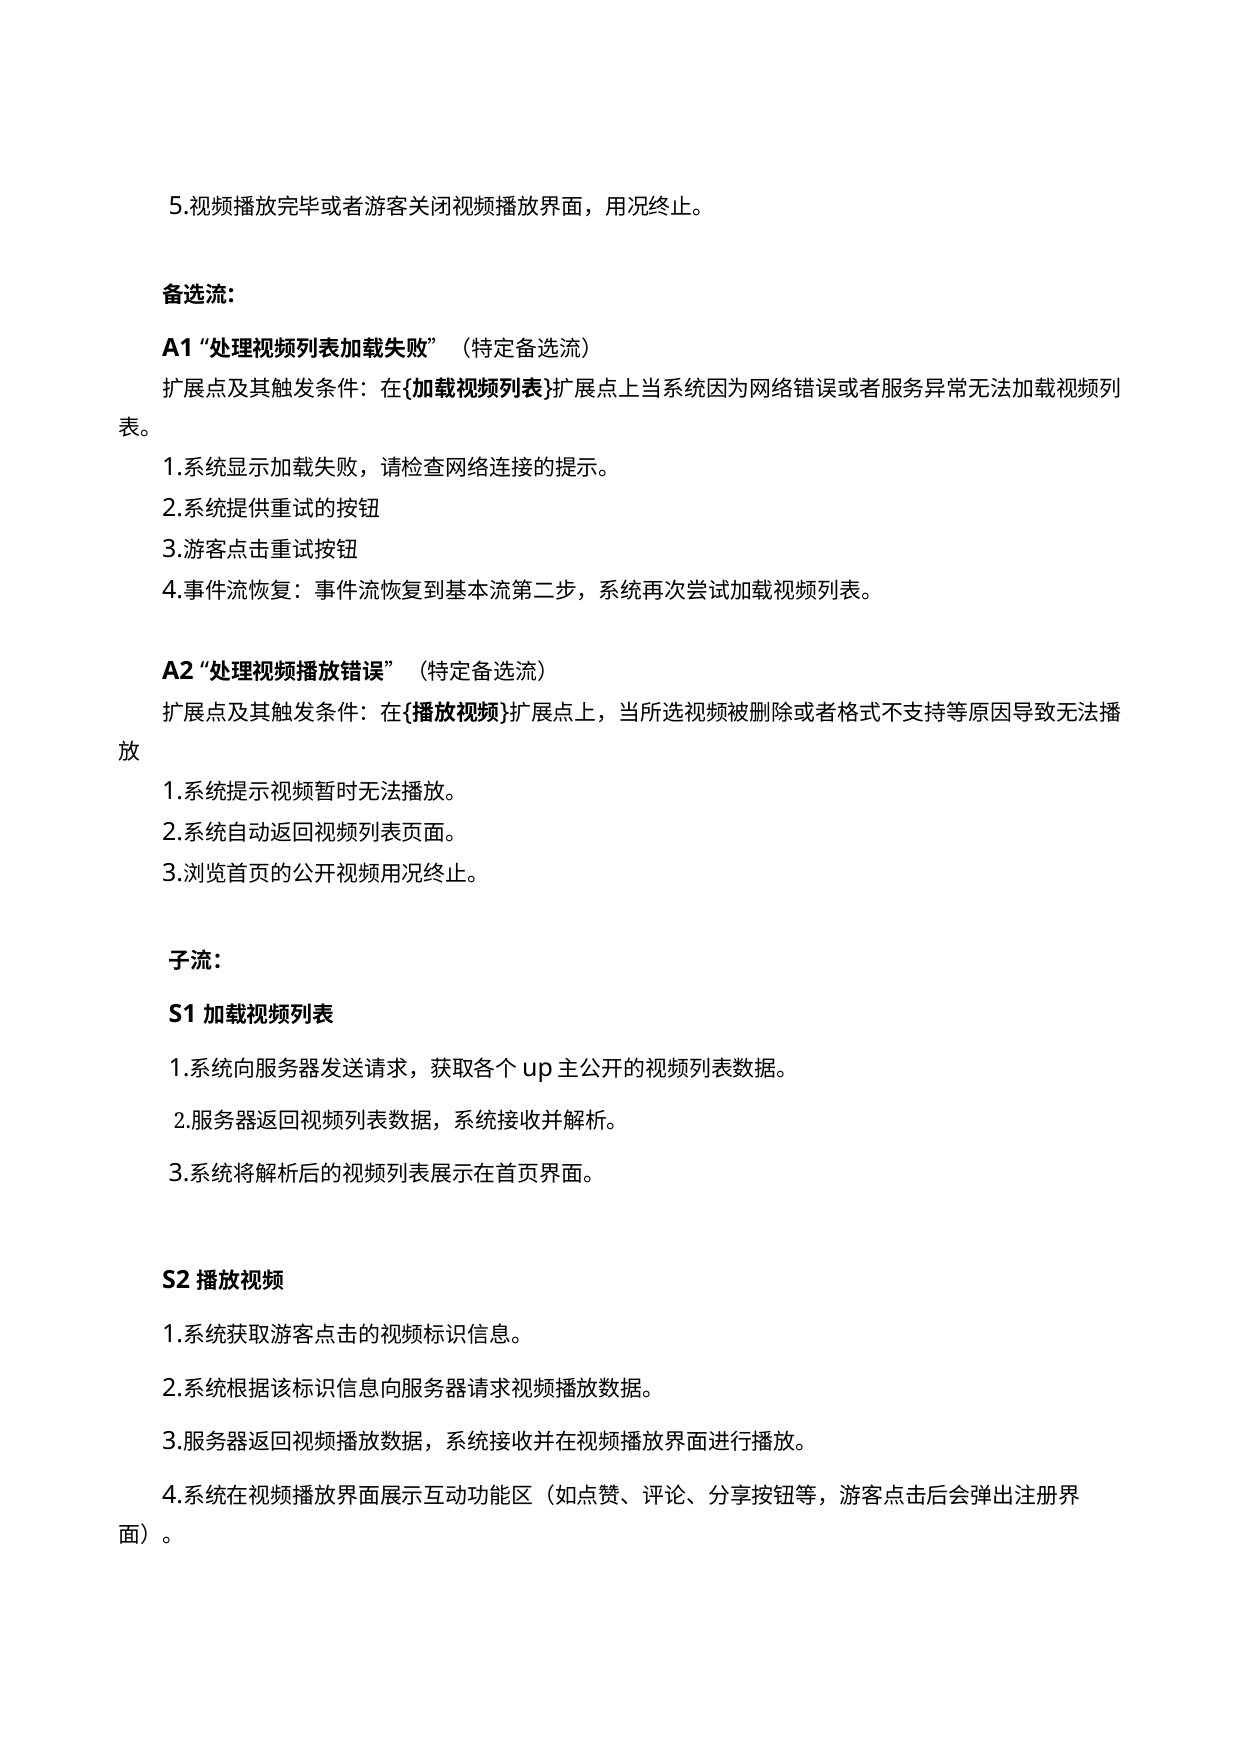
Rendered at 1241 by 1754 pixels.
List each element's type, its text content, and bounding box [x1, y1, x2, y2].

text 3.系统将解析后的视频列表展示在首页界面。 [118, 1154, 1122, 1188]
text 1.系统向服务器发送请求，获取各个up主公开的视频列表数据。 [118, 1049, 1122, 1083]
text 4.系统在视频播放界面展示互动功能区（如点赞、评论、分享按钮等，游客点击后会弹出注册界面）。 [118, 1477, 1122, 1549]
text 5.视频播放完毕或者游客关闭视频播放界面，用况终止。 [118, 188, 1122, 222]
text 备选流: [118, 275, 1122, 309]
text A1 “处理视频列表加载失败”（特定备选流） 扩展点及其触发条件：在{加载视频列表}扩展点上当系统因为网络错误或者服务异常无法加载视频列表。 1.系统显示加载失败，请检查网络连接的提示。 2.系统提供重试的按钮 3.游客点击重试按钮 4.事件流恢复：事件流恢复到基本流第二步，系统再次尝试加载视频列表。 A2 “处理视频播放错误”（特定备选流） 扩展点及其触发条件：在{播放视频}扩展点上，当所选视频被删除或者格式不支持等原因导致无法播放 1.系统提示视频暂时无法播放。 2.系统自动返回视频列表页面。 3.浏览首页的公开视频用况终止。 [118, 329, 1122, 888]
text 2.服务器返回视频列表数据，系统接收并解析。 [118, 1103, 1122, 1135]
text S1 加载视频列表 [118, 996, 1122, 1030]
text 2.系统根据该标识信息向服务器请求视频播放数据。 [118, 1369, 1122, 1403]
text 1.系统获取游客点击的视频标识信息。 [118, 1316, 1122, 1349]
text 3.服务器返回视频播放数据，系统接收并在视频播放界面进行播放。 [118, 1423, 1122, 1457]
text S2 播放视频 [118, 1262, 1122, 1296]
text 子流： [118, 942, 1122, 976]
